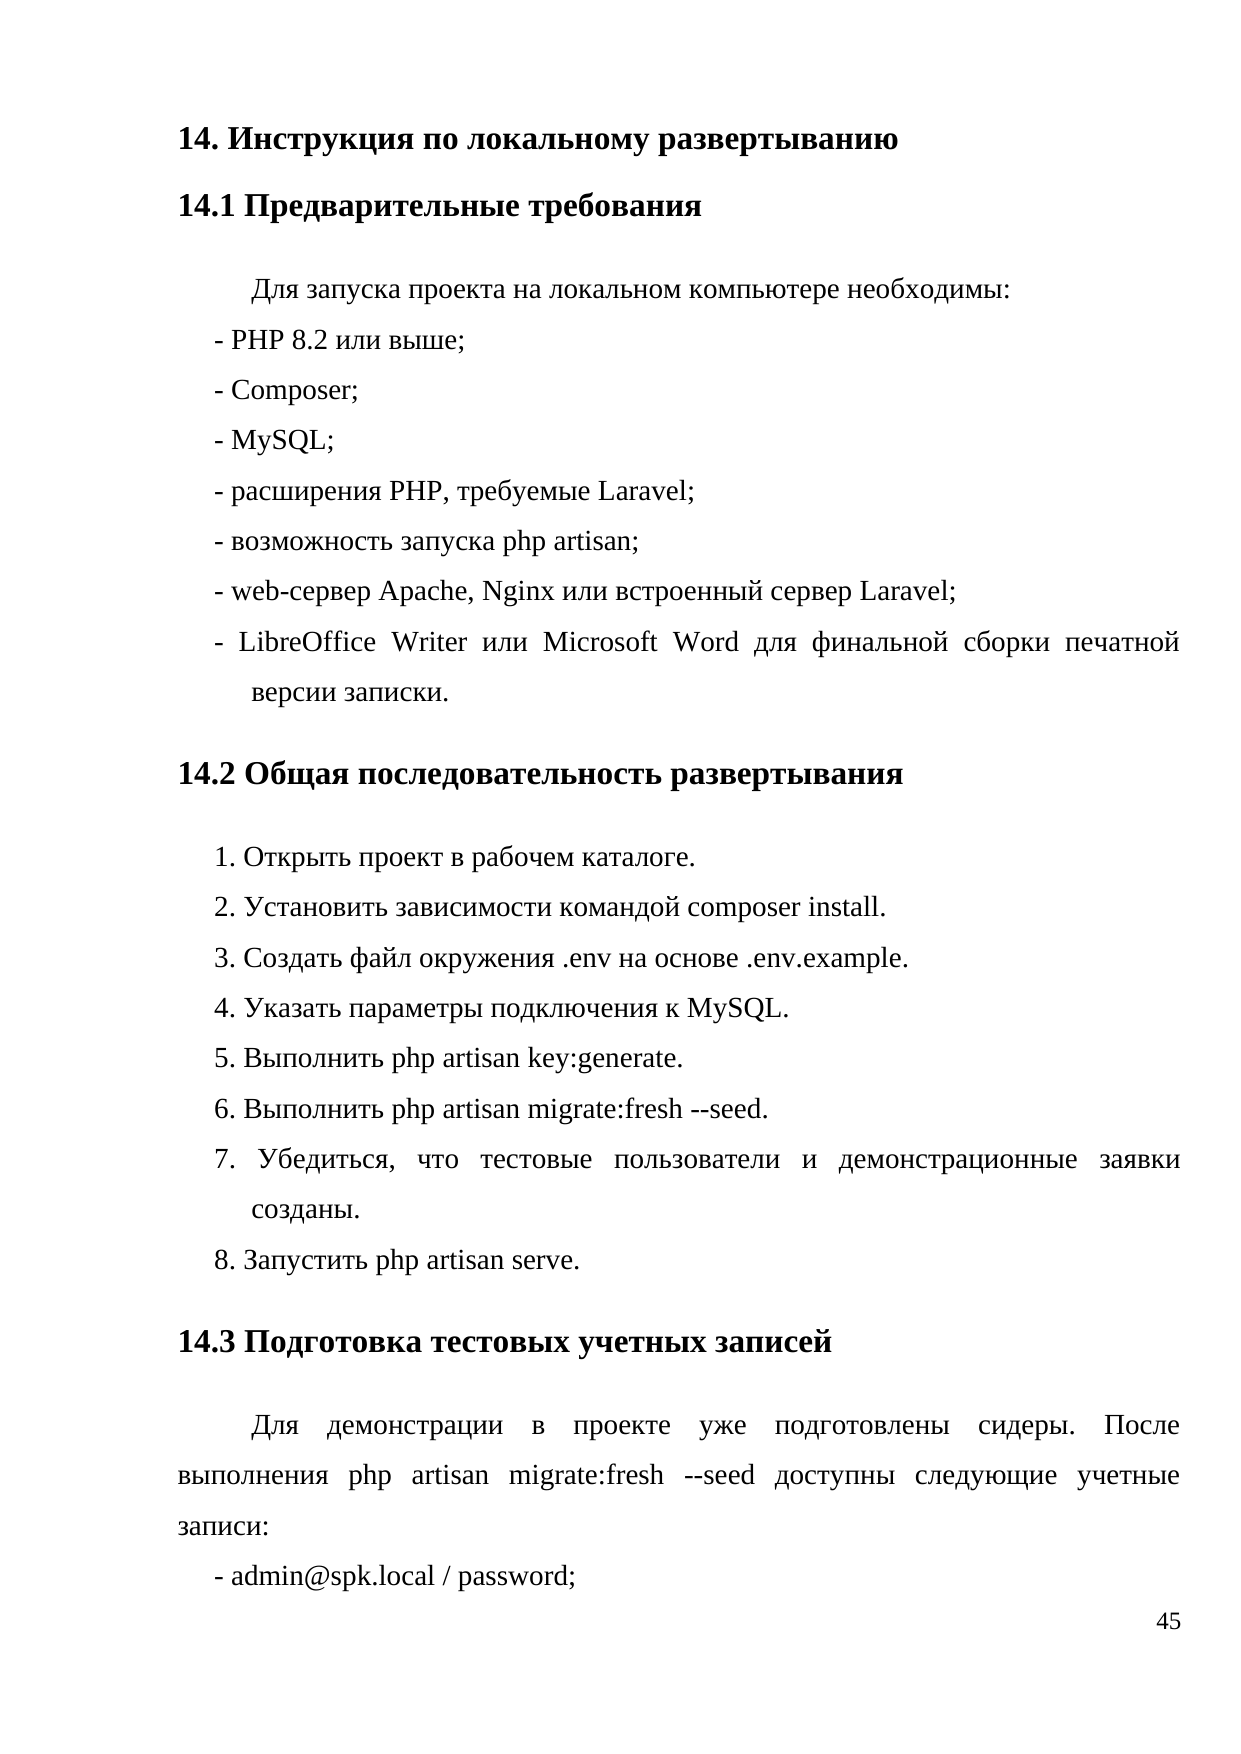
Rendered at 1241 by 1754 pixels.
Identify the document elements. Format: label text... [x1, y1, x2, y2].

text - расширения PHP, требуемые Laravel; [214, 473, 1181, 506]
text 6. Выполнить php artisan migrate:fresh --seed. [214, 1091, 1181, 1124]
subtitle 14. Инструкция по локальному развертыванию [177, 118, 1181, 156]
text 8. Запустить php artisan serve. [214, 1242, 1181, 1275]
subtitle 14.2 Общая последовательность развертывания [177, 753, 1181, 791]
text 1. Открыть проект в рабочем каталоге. [214, 839, 1181, 873]
text - MySQL; [214, 422, 1181, 456]
text - LibreOffice Writer или Microsoft Word для финальной сборки печатной версии записки. [214, 624, 1181, 707]
text - PHP 8.2 или выше; [214, 322, 1181, 355]
text Для запуска проекта на локальном компьютере необходимы: [177, 271, 1181, 305]
subtitle 14.3 Подготовка тестовых учетных записей [177, 1321, 1181, 1359]
text - возможность запуска php artisan; [214, 523, 1181, 557]
text - Composer; [214, 372, 1181, 406]
subtitle 14.1 Предварительные требования [177, 185, 1181, 223]
text 5. Выполнить php artisan key:generate. [214, 1041, 1181, 1074]
text - web-сервер Apache, Nginx или встроенный сервер Laravel; [214, 573, 1181, 607]
text Для демонстрации в проекте уже подготовлены сидеры. После выполнения php artisan migrate:fresh --seed доступны следующие учетные записи: [177, 1407, 1181, 1541]
text 4. Указать параметры подключения к MySQL. [214, 990, 1181, 1024]
text 2. Установить зависимости командой composer install. [214, 889, 1181, 923]
text 7. Убедиться, что тестовые пользователи и демонстрационные заявки созданы. [214, 1141, 1181, 1225]
text - admin@spk.local / password; [214, 1558, 1181, 1592]
text 3. Создать файл окружения .env на основе .env.example. [214, 940, 1181, 973]
